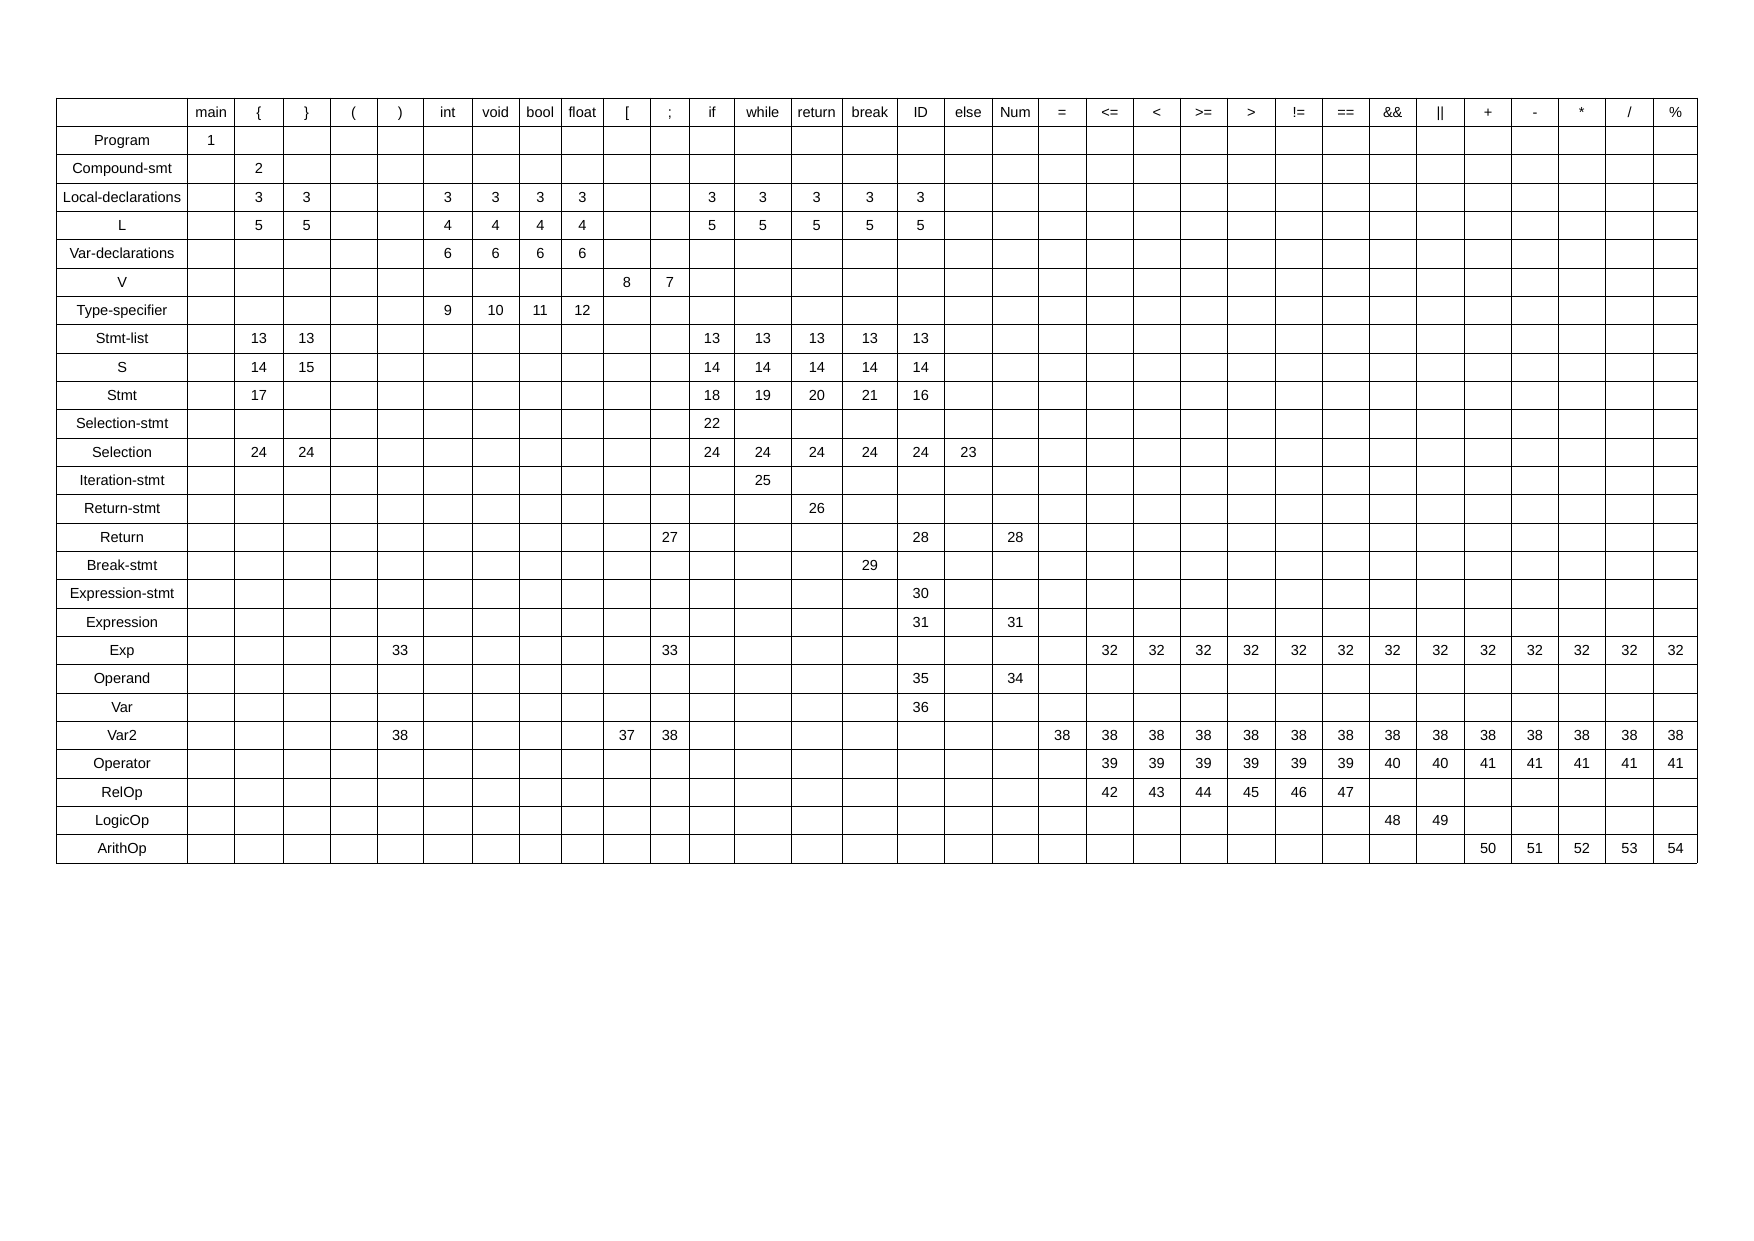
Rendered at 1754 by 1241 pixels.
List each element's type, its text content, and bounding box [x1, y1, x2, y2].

table_cell [188, 580, 234, 607]
table_cell [235, 495, 283, 522]
table_cell [651, 212, 689, 239]
table_cell 4 [424, 212, 472, 239]
table_cell [235, 269, 283, 296]
table_cell [1606, 609, 1653, 636]
table_cell [945, 750, 992, 777]
table_cell [1228, 212, 1275, 239]
table_cell [604, 439, 650, 466]
table_cell [1228, 155, 1275, 182]
table_cell [1465, 155, 1511, 182]
table_cell [1134, 495, 1180, 522]
table_cell [562, 835, 603, 862]
table_cell [520, 495, 561, 522]
table_cell [1512, 552, 1558, 579]
table_cell [424, 665, 472, 692]
table_cell [651, 835, 689, 862]
table_cell 38 [1228, 722, 1275, 749]
table_cell [1134, 410, 1180, 437]
table_cell [792, 835, 842, 862]
table_cell RelOp [57, 779, 187, 806]
table_cell [1134, 240, 1180, 267]
table_cell [1276, 354, 1322, 381]
table_cell Compound-smt [57, 155, 187, 182]
table_cell 18 [690, 382, 734, 409]
table_header ( [331, 99, 377, 126]
table_cell [735, 779, 791, 806]
table_cell [1559, 240, 1605, 267]
table_cell [235, 835, 283, 862]
table_cell [651, 495, 689, 522]
table_cell [1417, 779, 1464, 806]
table_cell [945, 269, 992, 296]
table_cell [1606, 354, 1653, 381]
table_cell [1276, 297, 1322, 324]
table_cell [1465, 524, 1511, 551]
table_cell [945, 354, 992, 381]
table_cell [473, 807, 519, 834]
table_cell [792, 410, 842, 437]
table_cell [1039, 609, 1086, 636]
table_cell [1228, 835, 1275, 862]
table_cell [1654, 297, 1697, 324]
table_cell [235, 297, 283, 324]
table_cell [1559, 524, 1605, 551]
table_cell [1465, 779, 1511, 806]
table_cell [1087, 580, 1133, 607]
table_cell [1606, 269, 1653, 296]
table_cell [735, 524, 791, 551]
table_cell [1606, 580, 1653, 607]
table_cell 13 [690, 325, 734, 352]
table_cell [1512, 665, 1558, 692]
table_cell 4 [562, 212, 603, 239]
table_cell [378, 382, 423, 409]
table_cell [1134, 609, 1180, 636]
table_cell [1370, 297, 1416, 324]
table_cell [1323, 155, 1369, 182]
table_cell [1039, 552, 1086, 579]
table_cell [424, 694, 472, 721]
table_cell [1465, 212, 1511, 239]
table_cell [235, 524, 283, 551]
table_cell [1181, 240, 1227, 267]
table_cell [284, 495, 330, 522]
table_cell [520, 269, 561, 296]
table_cell [945, 467, 992, 494]
table_cell [188, 835, 234, 862]
table_cell [1654, 155, 1697, 182]
table_cell [993, 467, 1038, 494]
table_cell [473, 750, 519, 777]
table_cell [1323, 325, 1369, 352]
table_cell [1323, 835, 1369, 862]
table_cell [235, 722, 283, 749]
table_cell 38 [1606, 722, 1653, 749]
table_cell 20 [792, 382, 842, 409]
table_cell 39 [1276, 750, 1322, 777]
table_cell [1559, 297, 1605, 324]
table_cell [562, 694, 603, 721]
table_cell 5 [235, 212, 283, 239]
table_cell [1276, 184, 1322, 211]
table_cell [1134, 325, 1180, 352]
table_cell [1228, 552, 1275, 579]
table_cell [945, 325, 992, 352]
table_cell [945, 155, 992, 182]
table_cell [898, 779, 944, 806]
table_cell [843, 665, 897, 692]
table_cell [792, 609, 842, 636]
table_cell 13 [898, 325, 944, 352]
table_cell [1370, 439, 1416, 466]
table_cell [378, 524, 423, 551]
table_cell [1417, 835, 1464, 862]
table_cell [1606, 184, 1653, 211]
table_cell [562, 325, 603, 352]
table_cell [520, 410, 561, 437]
table_cell [1465, 184, 1511, 211]
table_header ) [378, 99, 423, 126]
table_cell [651, 155, 689, 182]
table_cell [235, 779, 283, 806]
table_cell [1134, 184, 1180, 211]
table_cell [1654, 212, 1697, 239]
table_cell [1087, 127, 1133, 154]
table_cell [993, 807, 1038, 834]
table_cell [945, 722, 992, 749]
table_cell [1087, 524, 1133, 551]
table_cell [1417, 524, 1464, 551]
table_header float [562, 99, 603, 126]
table_cell [1654, 807, 1697, 834]
table_cell [735, 807, 791, 834]
table_cell [1323, 495, 1369, 522]
table_cell [1228, 467, 1275, 494]
table_cell [735, 722, 791, 749]
table_cell [843, 807, 897, 834]
table_cell [188, 609, 234, 636]
table_cell [1417, 325, 1464, 352]
table_cell 40 [1417, 750, 1464, 777]
table_cell [331, 750, 377, 777]
table_cell [473, 155, 519, 182]
table_cell [1039, 495, 1086, 522]
table_cell [1276, 467, 1322, 494]
table_cell [562, 354, 603, 381]
table_header + [1465, 99, 1511, 126]
table_cell [424, 722, 472, 749]
table_cell 3 [898, 184, 944, 211]
table_cell [690, 467, 734, 494]
table_cell [1323, 410, 1369, 437]
table_cell LogicOp [57, 807, 187, 834]
table_cell [1654, 552, 1697, 579]
table_cell [993, 580, 1038, 607]
table_cell [378, 807, 423, 834]
table_cell [1276, 212, 1322, 239]
table_cell [1559, 694, 1605, 721]
table_cell [843, 722, 897, 749]
table_cell [1654, 524, 1697, 551]
table_cell 3 [792, 184, 842, 211]
table_cell [1417, 212, 1464, 239]
table_cell [562, 807, 603, 834]
table_cell Local-declarations [57, 184, 187, 211]
table_cell [331, 240, 377, 267]
table_cell 13 [284, 325, 330, 352]
table_cell [690, 750, 734, 777]
table_cell [735, 609, 791, 636]
table_cell [993, 750, 1038, 777]
table_cell [1417, 694, 1464, 721]
table_cell [1039, 779, 1086, 806]
table_cell [1276, 127, 1322, 154]
table_cell [843, 524, 897, 551]
table_cell [735, 269, 791, 296]
table_cell [604, 240, 650, 267]
table_cell [1512, 580, 1558, 607]
table_cell [473, 552, 519, 579]
table_cell [1087, 835, 1133, 862]
table_cell [945, 212, 992, 239]
table_cell [188, 240, 234, 267]
table_cell [1559, 495, 1605, 522]
table_cell [651, 750, 689, 777]
table_cell [1087, 495, 1133, 522]
table_cell [1276, 155, 1322, 182]
table_cell [651, 609, 689, 636]
table_cell [690, 779, 734, 806]
table_cell [1276, 240, 1322, 267]
table_cell [331, 807, 377, 834]
table_cell [843, 297, 897, 324]
table_cell [331, 580, 377, 607]
table_cell [473, 694, 519, 721]
table_cell [604, 552, 650, 579]
table_cell [1512, 439, 1558, 466]
table_cell 5 [792, 212, 842, 239]
table_cell [690, 127, 734, 154]
table_cell [735, 750, 791, 777]
table_cell [604, 410, 650, 437]
table_cell [735, 410, 791, 437]
table_cell [1559, 439, 1605, 466]
table_cell 4 [473, 212, 519, 239]
table_cell [235, 127, 283, 154]
table_cell [1323, 269, 1369, 296]
table_cell [1276, 269, 1322, 296]
table_cell [331, 127, 377, 154]
table_cell ArithOp [57, 835, 187, 862]
table_cell [1134, 694, 1180, 721]
table_cell [520, 580, 561, 607]
table_header = [1039, 99, 1086, 126]
table_cell [520, 552, 561, 579]
table_cell 19 [735, 382, 791, 409]
table_cell [562, 155, 603, 182]
table_cell [993, 155, 1038, 182]
table_cell [473, 269, 519, 296]
table_cell 39 [1087, 750, 1133, 777]
table_cell 32 [1654, 637, 1697, 664]
table_cell [1512, 495, 1558, 522]
table_cell [792, 637, 842, 664]
table_cell [1606, 552, 1653, 579]
table_cell [331, 524, 377, 551]
table_cell 35 [898, 665, 944, 692]
table_cell [945, 240, 992, 267]
table_cell 24 [235, 439, 283, 466]
table_cell [1606, 439, 1653, 466]
table_cell 38 [1323, 722, 1369, 749]
table_cell [1087, 184, 1133, 211]
table_cell [473, 722, 519, 749]
table_cell [843, 779, 897, 806]
table_cell 32 [1370, 637, 1416, 664]
table_cell [1134, 835, 1180, 862]
table_cell [604, 354, 650, 381]
table_cell [284, 637, 330, 664]
table_cell [1181, 835, 1227, 862]
table_cell [473, 665, 519, 692]
table_cell [562, 127, 603, 154]
table_cell [1039, 637, 1086, 664]
table_header if [690, 99, 734, 126]
table_cell [1228, 609, 1275, 636]
table_cell [735, 127, 791, 154]
table_cell 31 [898, 609, 944, 636]
table_cell [520, 637, 561, 664]
table_cell Return [57, 524, 187, 551]
table_cell [1465, 694, 1511, 721]
table_cell [1654, 325, 1697, 352]
table_cell 1 [188, 127, 234, 154]
table_cell Stmt [57, 382, 187, 409]
table_cell [1417, 127, 1464, 154]
table_cell [188, 637, 234, 664]
table_cell 32 [1181, 637, 1227, 664]
table_cell [188, 184, 234, 211]
table_cell [520, 694, 561, 721]
table_cell [993, 269, 1038, 296]
table_cell [1654, 495, 1697, 522]
table_cell 32 [1087, 637, 1133, 664]
table_cell [993, 382, 1038, 409]
table_cell [1559, 779, 1605, 806]
table_cell [188, 524, 234, 551]
table_cell 16 [898, 382, 944, 409]
table_cell [331, 325, 377, 352]
table_cell [898, 127, 944, 154]
table_cell [993, 297, 1038, 324]
table_cell [1228, 127, 1275, 154]
table_header main [188, 99, 234, 126]
table_cell [792, 694, 842, 721]
table_cell [331, 297, 377, 324]
table_cell [331, 269, 377, 296]
table_cell 26 [792, 495, 842, 522]
table_cell [1134, 269, 1180, 296]
table_cell [284, 665, 330, 692]
table_cell [1370, 835, 1416, 862]
table_cell [424, 524, 472, 551]
table_cell [651, 439, 689, 466]
table_cell [235, 807, 283, 834]
table_cell [284, 297, 330, 324]
table_cell [378, 694, 423, 721]
table_cell 38 [1087, 722, 1133, 749]
table_header } [284, 99, 330, 126]
table_cell [378, 184, 423, 211]
table_cell [1465, 439, 1511, 466]
table_cell [1228, 325, 1275, 352]
table_cell [473, 410, 519, 437]
table_cell [735, 694, 791, 721]
table_cell [651, 807, 689, 834]
table_cell [424, 835, 472, 862]
table_header void [473, 99, 519, 126]
table_cell [792, 240, 842, 267]
table_cell [1417, 240, 1464, 267]
table_cell [235, 410, 283, 437]
table_cell [473, 382, 519, 409]
table_cell [331, 665, 377, 692]
table_cell [1323, 609, 1369, 636]
table_cell [188, 325, 234, 352]
table_cell 15 [284, 354, 330, 381]
table_cell [945, 665, 992, 692]
table_cell 23 [945, 439, 992, 466]
table_cell [1276, 609, 1322, 636]
table_cell [1465, 269, 1511, 296]
table_cell 32 [1228, 637, 1275, 664]
table_cell [1134, 127, 1180, 154]
table_cell [1276, 807, 1322, 834]
table_cell [520, 155, 561, 182]
table_cell [331, 184, 377, 211]
table_cell [1181, 495, 1227, 522]
table_cell [1417, 410, 1464, 437]
table_cell [651, 779, 689, 806]
table_cell [1370, 155, 1416, 182]
table_cell [1512, 410, 1558, 437]
table_cell [1512, 325, 1558, 352]
table_cell [1181, 325, 1227, 352]
table_cell [188, 750, 234, 777]
table_cell [1323, 382, 1369, 409]
table_cell [520, 325, 561, 352]
table_cell [284, 807, 330, 834]
table_cell [792, 552, 842, 579]
table_cell 13 [792, 325, 842, 352]
table_cell [1087, 240, 1133, 267]
table_cell [331, 382, 377, 409]
table_cell [424, 439, 472, 466]
table_cell [1087, 155, 1133, 182]
table_cell [690, 722, 734, 749]
table_cell [993, 694, 1038, 721]
table_cell [562, 750, 603, 777]
table_cell [690, 495, 734, 522]
table_cell [378, 354, 423, 381]
table_cell [604, 779, 650, 806]
table_cell [735, 665, 791, 692]
table_cell [792, 750, 842, 777]
table_cell [1228, 580, 1275, 607]
table_cell [1181, 410, 1227, 437]
table_cell [1465, 580, 1511, 607]
table_cell 17 [235, 382, 283, 409]
table_cell 32 [1559, 637, 1605, 664]
table_cell [188, 382, 234, 409]
table_cell 14 [235, 354, 283, 381]
table_cell [993, 552, 1038, 579]
table_cell [993, 127, 1038, 154]
table_cell [651, 325, 689, 352]
table_cell [1181, 354, 1227, 381]
table_header - [1512, 99, 1558, 126]
table_cell [1228, 495, 1275, 522]
table_cell [1654, 354, 1697, 381]
table_cell [1087, 665, 1133, 692]
table_cell [651, 382, 689, 409]
table_cell [1323, 439, 1369, 466]
table_cell 7 [651, 269, 689, 296]
table_cell Selection [57, 439, 187, 466]
table_cell [1134, 212, 1180, 239]
table_cell [520, 524, 561, 551]
table_cell [1465, 240, 1511, 267]
table_cell 14 [843, 354, 897, 381]
table_cell [1039, 155, 1086, 182]
table_cell [1559, 354, 1605, 381]
table_cell [1181, 382, 1227, 409]
table_cell Operand [57, 665, 187, 692]
table_cell [378, 297, 423, 324]
table_cell [843, 240, 897, 267]
table_cell 6 [424, 240, 472, 267]
table_cell 38 [1134, 722, 1180, 749]
table_cell [1370, 354, 1416, 381]
table_cell [1370, 694, 1416, 721]
table_cell [424, 552, 472, 579]
table_cell [1276, 552, 1322, 579]
table_cell [562, 580, 603, 607]
table_cell [651, 467, 689, 494]
table_cell [1039, 240, 1086, 267]
table_cell [604, 212, 650, 239]
table_cell [331, 410, 377, 437]
table_cell 41 [1512, 750, 1558, 777]
table_cell 5 [735, 212, 791, 239]
table_cell [473, 467, 519, 494]
table_cell [792, 722, 842, 749]
table_cell [1465, 410, 1511, 437]
table_cell 53 [1606, 835, 1653, 862]
table_cell 3 [843, 184, 897, 211]
table_cell [1370, 325, 1416, 352]
table_header != [1276, 99, 1322, 126]
table_cell [604, 382, 650, 409]
table_cell [792, 269, 842, 296]
table_cell [735, 637, 791, 664]
table_cell [1228, 665, 1275, 692]
table_cell [1228, 807, 1275, 834]
table_cell [843, 467, 897, 494]
table_cell [1087, 609, 1133, 636]
table_cell [1512, 212, 1558, 239]
table_cell [651, 184, 689, 211]
table_cell [690, 807, 734, 834]
table_cell [1039, 410, 1086, 437]
table_cell [378, 127, 423, 154]
table_cell 32 [1512, 637, 1558, 664]
table_cell [378, 269, 423, 296]
table_cell [284, 269, 330, 296]
table_cell 13 [735, 325, 791, 352]
table_cell [235, 637, 283, 664]
table_cell [520, 807, 561, 834]
table_cell [378, 665, 423, 692]
table_cell [1465, 552, 1511, 579]
table_cell [1228, 269, 1275, 296]
table_header >= [1181, 99, 1227, 126]
table_cell [690, 269, 734, 296]
table_cell [188, 722, 234, 749]
table_cell [1134, 524, 1180, 551]
table_cell Var2 [57, 722, 187, 749]
table_cell [331, 495, 377, 522]
table_cell 32 [1323, 637, 1369, 664]
table_cell [473, 439, 519, 466]
table_cell [520, 382, 561, 409]
table_cell [473, 495, 519, 522]
table_cell [235, 240, 283, 267]
table_cell [604, 155, 650, 182]
table_cell [1370, 382, 1416, 409]
table_cell [520, 779, 561, 806]
table_cell 3 [235, 184, 283, 211]
table_cell [378, 240, 423, 267]
table_cell 54 [1654, 835, 1697, 862]
table_cell [1276, 495, 1322, 522]
table_cell [945, 637, 992, 664]
table_cell [378, 552, 423, 579]
table_cell 13 [843, 325, 897, 352]
table_cell [993, 212, 1038, 239]
table_cell [993, 410, 1038, 437]
table_cell [1465, 467, 1511, 494]
table_cell [604, 750, 650, 777]
table_cell [188, 410, 234, 437]
table_cell 5 [843, 212, 897, 239]
table_cell [1039, 354, 1086, 381]
table_cell [1606, 694, 1653, 721]
table_cell [1559, 580, 1605, 607]
table_cell 3 [735, 184, 791, 211]
table_cell [1228, 184, 1275, 211]
table_cell [1654, 609, 1697, 636]
table_cell [1465, 354, 1511, 381]
table_cell [331, 155, 377, 182]
table_cell [1465, 665, 1511, 692]
table_header == [1323, 99, 1369, 126]
table_cell [1323, 552, 1369, 579]
table_cell [1228, 439, 1275, 466]
table_cell [1654, 467, 1697, 494]
table_cell [1323, 580, 1369, 607]
table_cell [1087, 325, 1133, 352]
table_cell 33 [378, 637, 423, 664]
table_cell [378, 609, 423, 636]
table_cell [1039, 382, 1086, 409]
table_cell 50 [1465, 835, 1511, 862]
table_cell [1559, 155, 1605, 182]
table_cell [1417, 382, 1464, 409]
table_cell [284, 694, 330, 721]
table_cell [843, 637, 897, 664]
table_cell [188, 694, 234, 721]
table_cell [898, 155, 944, 182]
table_cell [898, 410, 944, 437]
table_cell [473, 779, 519, 806]
table_cell [284, 779, 330, 806]
table_cell [473, 524, 519, 551]
table_cell [424, 637, 472, 664]
table_cell Expression [57, 609, 187, 636]
table_cell [284, 524, 330, 551]
table_cell [735, 297, 791, 324]
table_cell [562, 382, 603, 409]
table_cell [1370, 609, 1416, 636]
table_cell [945, 835, 992, 862]
table_cell [1606, 410, 1653, 437]
table_header int [424, 99, 472, 126]
table_cell [1512, 184, 1558, 211]
table_cell [1370, 779, 1416, 806]
table_cell [843, 495, 897, 522]
table_header <= [1087, 99, 1133, 126]
table_cell [235, 552, 283, 579]
table_cell [1134, 439, 1180, 466]
table_cell 3 [690, 184, 734, 211]
table_header else [945, 99, 992, 126]
table_cell [735, 495, 791, 522]
table_cell [562, 722, 603, 749]
table_cell [792, 580, 842, 607]
table_cell 46 [1276, 779, 1322, 806]
table_cell [604, 694, 650, 721]
table_cell [651, 694, 689, 721]
table_cell 47 [1323, 779, 1369, 806]
table_cell [792, 779, 842, 806]
table_cell [1134, 807, 1180, 834]
table_cell [945, 779, 992, 806]
table_cell Operator [57, 750, 187, 777]
table_cell [1276, 835, 1322, 862]
table_cell [188, 495, 234, 522]
table_cell [1087, 297, 1133, 324]
table_cell [1134, 580, 1180, 607]
table_cell [735, 580, 791, 607]
table_cell [604, 467, 650, 494]
table_cell 24 [690, 439, 734, 466]
table_cell [1087, 467, 1133, 494]
table_cell 24 [284, 439, 330, 466]
table_cell [843, 694, 897, 721]
table_cell [284, 382, 330, 409]
table_cell [1606, 524, 1653, 551]
table_cell [1276, 665, 1322, 692]
table_cell [424, 807, 472, 834]
table_cell [1039, 439, 1086, 466]
table_cell [1370, 495, 1416, 522]
table_cell [1039, 524, 1086, 551]
table_cell Stmt-list [57, 325, 187, 352]
table_cell [843, 750, 897, 777]
table_cell [331, 212, 377, 239]
table_cell [945, 694, 992, 721]
table_cell 14 [898, 354, 944, 381]
table_cell [690, 524, 734, 551]
table_cell [1323, 212, 1369, 239]
table_cell [1370, 467, 1416, 494]
table_header > [1228, 99, 1275, 126]
table_cell [378, 439, 423, 466]
table_cell [604, 495, 650, 522]
table_cell [1654, 269, 1697, 296]
table_cell 38 [651, 722, 689, 749]
table_cell 4 [520, 212, 561, 239]
table_cell 14 [792, 354, 842, 381]
table_cell [1512, 694, 1558, 721]
table_cell [331, 694, 377, 721]
table_cell [378, 835, 423, 862]
table_cell [378, 495, 423, 522]
table_cell [424, 325, 472, 352]
table_cell [1654, 694, 1697, 721]
table_cell [1512, 297, 1558, 324]
table_cell 5 [284, 212, 330, 239]
table_cell [562, 552, 603, 579]
table_cell [473, 127, 519, 154]
table_cell 5 [898, 212, 944, 239]
table_cell [1039, 665, 1086, 692]
table_cell 37 [604, 722, 650, 749]
table_cell [1606, 467, 1653, 494]
table_cell [1465, 609, 1511, 636]
table_cell 36 [898, 694, 944, 721]
table_cell [1323, 127, 1369, 154]
table_cell [993, 722, 1038, 749]
table_cell [1228, 410, 1275, 437]
table_cell [604, 807, 650, 834]
table_cell [284, 552, 330, 579]
table_cell [424, 495, 472, 522]
table_cell [604, 580, 650, 607]
table_cell [1228, 354, 1275, 381]
table_cell [993, 835, 1038, 862]
table_cell [378, 467, 423, 494]
table_cell [1512, 467, 1558, 494]
table_cell [1181, 439, 1227, 466]
table_cell [1039, 694, 1086, 721]
table_cell [1465, 807, 1511, 834]
table_cell [1134, 382, 1180, 409]
table_cell [473, 637, 519, 664]
table_cell [562, 609, 603, 636]
table_cell [1039, 835, 1086, 862]
table_cell [1559, 212, 1605, 239]
table_cell 38 [1654, 722, 1697, 749]
table_cell 3 [562, 184, 603, 211]
table_cell [1228, 524, 1275, 551]
table_cell [1323, 240, 1369, 267]
table_cell 38 [1417, 722, 1464, 749]
table_cell 29 [843, 552, 897, 579]
table_cell 8 [604, 269, 650, 296]
table_cell [945, 495, 992, 522]
table_cell [843, 155, 897, 182]
table_cell [1370, 552, 1416, 579]
table_cell [1606, 212, 1653, 239]
table_cell [843, 609, 897, 636]
table_cell 24 [898, 439, 944, 466]
table_cell [1606, 325, 1653, 352]
table_cell [1087, 439, 1133, 466]
table_cell [1134, 297, 1180, 324]
table_cell [331, 779, 377, 806]
table_cell S [57, 354, 187, 381]
table_cell [1039, 184, 1086, 211]
table_cell [1181, 665, 1227, 692]
table_header * [1559, 99, 1605, 126]
table_cell [898, 835, 944, 862]
table_cell [945, 552, 992, 579]
table_cell [1654, 240, 1697, 267]
table_cell 28 [898, 524, 944, 551]
table_cell 44 [1181, 779, 1227, 806]
table_header return [792, 99, 842, 126]
table_cell [1276, 382, 1322, 409]
table_cell [188, 467, 234, 494]
table_cell [1417, 467, 1464, 494]
table_cell 11 [520, 297, 561, 324]
table_cell [1039, 212, 1086, 239]
table_cell 38 [1512, 722, 1558, 749]
table_header && [1370, 99, 1416, 126]
table_cell 24 [843, 439, 897, 466]
table_cell [424, 580, 472, 607]
table_cell [473, 580, 519, 607]
table_cell [1370, 665, 1416, 692]
table_cell 14 [690, 354, 734, 381]
table_cell [1654, 439, 1697, 466]
table_cell [1276, 580, 1322, 607]
table_cell [378, 580, 423, 607]
table_cell [1087, 269, 1133, 296]
table_cell [993, 325, 1038, 352]
table_cell [188, 807, 234, 834]
table_cell [1039, 325, 1086, 352]
table_cell [1512, 155, 1558, 182]
table_header break [843, 99, 897, 126]
table_cell [690, 835, 734, 862]
table_cell [188, 779, 234, 806]
table_cell [792, 467, 842, 494]
table_cell 49 [1417, 807, 1464, 834]
table_cell [792, 665, 842, 692]
table_cell [651, 354, 689, 381]
table_cell [378, 155, 423, 182]
table_cell [945, 297, 992, 324]
table_cell [235, 750, 283, 777]
table_cell [993, 184, 1038, 211]
table_cell Iteration-stmt [57, 467, 187, 494]
table_cell [331, 467, 377, 494]
table_cell V [57, 269, 187, 296]
table_cell [424, 382, 472, 409]
table_cell [651, 665, 689, 692]
table_cell [424, 354, 472, 381]
table_cell [993, 439, 1038, 466]
table_header < [1134, 99, 1180, 126]
table_cell [284, 410, 330, 437]
table_cell [604, 297, 650, 324]
table_cell 6 [562, 240, 603, 267]
table_cell 3 [424, 184, 472, 211]
table_cell 48 [1370, 807, 1416, 834]
table_cell [1559, 609, 1605, 636]
table_cell 38 [1181, 722, 1227, 749]
table_cell [690, 552, 734, 579]
table_cell [1417, 439, 1464, 466]
table_cell 28 [993, 524, 1038, 551]
table_cell [1323, 694, 1369, 721]
table_cell [424, 750, 472, 777]
table_cell [945, 807, 992, 834]
table_cell [331, 637, 377, 664]
table_cell 41 [1606, 750, 1653, 777]
table_cell [1417, 665, 1464, 692]
table_cell [898, 750, 944, 777]
table_cell [424, 467, 472, 494]
table_cell [1276, 694, 1322, 721]
table_cell [1323, 524, 1369, 551]
table_cell [1039, 580, 1086, 607]
table_cell [424, 269, 472, 296]
table_header ID [898, 99, 944, 126]
table_cell [1181, 269, 1227, 296]
table_cell 38 [1370, 722, 1416, 749]
table_cell 31 [993, 609, 1038, 636]
table_cell [898, 637, 944, 664]
table_cell [651, 580, 689, 607]
table_cell [1512, 807, 1558, 834]
table_header bool [520, 99, 561, 126]
table_cell [843, 127, 897, 154]
table_cell [1181, 184, 1227, 211]
table_cell [1559, 184, 1605, 211]
table_cell 39 [1134, 750, 1180, 777]
table_cell [331, 552, 377, 579]
table_cell [1370, 580, 1416, 607]
table_cell 9 [424, 297, 472, 324]
table_cell [1039, 807, 1086, 834]
table_cell [1512, 127, 1558, 154]
table_cell [1465, 495, 1511, 522]
table_cell 14 [735, 354, 791, 381]
table_cell [235, 694, 283, 721]
table_cell [1087, 694, 1133, 721]
table_cell [284, 609, 330, 636]
table_cell 13 [235, 325, 283, 352]
table_cell [1323, 354, 1369, 381]
table_cell [1559, 269, 1605, 296]
table_cell [188, 439, 234, 466]
table_cell 24 [792, 439, 842, 466]
table_cell [424, 155, 472, 182]
table_cell [651, 127, 689, 154]
table_cell 33 [651, 637, 689, 664]
table_cell [1654, 382, 1697, 409]
table_cell [1512, 269, 1558, 296]
table_cell [284, 835, 330, 862]
table_cell [1654, 127, 1697, 154]
table_cell [993, 637, 1038, 664]
table_cell [651, 410, 689, 437]
table_cell [562, 779, 603, 806]
table_cell [898, 495, 944, 522]
table_cell [1559, 382, 1605, 409]
table_cell [1559, 325, 1605, 352]
table_cell [1654, 410, 1697, 437]
table_cell [1559, 410, 1605, 437]
table_cell [562, 637, 603, 664]
table_cell 32 [1465, 637, 1511, 664]
table_cell [1417, 580, 1464, 607]
table_cell [235, 580, 283, 607]
table_cell [1606, 240, 1653, 267]
table_cell [1465, 127, 1511, 154]
table_header % [1654, 99, 1697, 126]
table_cell 25 [735, 467, 791, 494]
table_cell [284, 722, 330, 749]
table_cell [1512, 609, 1558, 636]
table_cell [604, 325, 650, 352]
table_cell [1606, 807, 1653, 834]
table_cell [735, 155, 791, 182]
table_cell [993, 354, 1038, 381]
table_cell [378, 750, 423, 777]
table_cell [1465, 297, 1511, 324]
table_cell [735, 835, 791, 862]
table_cell 51 [1512, 835, 1558, 862]
table_cell [604, 609, 650, 636]
table_cell [1228, 240, 1275, 267]
table_cell [651, 552, 689, 579]
table_cell [1181, 467, 1227, 494]
table_cell [843, 835, 897, 862]
table_cell 2 [235, 155, 283, 182]
table_cell [1606, 127, 1653, 154]
table_cell [1087, 410, 1133, 437]
table_cell Break-stmt [57, 552, 187, 579]
table_cell [945, 580, 992, 607]
table_cell [1512, 779, 1558, 806]
table_cell [1370, 240, 1416, 267]
table_cell 39 [1323, 750, 1369, 777]
table_cell [1559, 467, 1605, 494]
table_cell [1039, 269, 1086, 296]
table_cell 41 [1465, 750, 1511, 777]
table_cell [235, 665, 283, 692]
table_cell [690, 665, 734, 692]
table_cell 32 [1134, 637, 1180, 664]
table_cell [562, 410, 603, 437]
table_cell 5 [690, 212, 734, 239]
table_cell [1512, 382, 1558, 409]
table_cell [284, 155, 330, 182]
table_cell [378, 779, 423, 806]
table_cell Var [57, 694, 187, 721]
table_cell [898, 240, 944, 267]
table_cell [520, 467, 561, 494]
table_cell [1465, 382, 1511, 409]
table_cell 42 [1087, 779, 1133, 806]
table_cell 38 [1276, 722, 1322, 749]
table_header / [1606, 99, 1653, 126]
table_cell Type-specifier [57, 297, 187, 324]
table_cell [1087, 212, 1133, 239]
table_cell [792, 155, 842, 182]
table_cell [843, 269, 897, 296]
table_cell [562, 269, 603, 296]
table_cell Expression-stmt [57, 580, 187, 607]
table_cell 22 [690, 410, 734, 437]
table_cell [1606, 665, 1653, 692]
table_cell [1181, 297, 1227, 324]
table_cell 43 [1134, 779, 1180, 806]
table_cell [604, 127, 650, 154]
table_cell [1559, 807, 1605, 834]
table_cell [690, 155, 734, 182]
table_cell [1559, 665, 1605, 692]
table_cell [1606, 297, 1653, 324]
table_cell [993, 779, 1038, 806]
table_cell [188, 297, 234, 324]
table_cell Var-declarations [57, 240, 187, 267]
table_cell [1276, 325, 1322, 352]
table_cell [1370, 212, 1416, 239]
table_cell Return-stmt [57, 495, 187, 522]
table_cell [1039, 127, 1086, 154]
table_cell [378, 325, 423, 352]
table_cell [735, 552, 791, 579]
table_cell [562, 495, 603, 522]
table_cell [1417, 495, 1464, 522]
table_cell [735, 240, 791, 267]
table_cell 3 [473, 184, 519, 211]
table_cell [1559, 552, 1605, 579]
table_cell [1512, 240, 1558, 267]
table_cell [1323, 467, 1369, 494]
table_cell [378, 410, 423, 437]
table_cell [898, 269, 944, 296]
table_cell [1087, 354, 1133, 381]
table_header || [1417, 99, 1464, 126]
table_cell [1512, 354, 1558, 381]
table_header ; [651, 99, 689, 126]
table_cell [1654, 665, 1697, 692]
table_cell [690, 637, 734, 664]
table_cell [1323, 184, 1369, 211]
table_cell [331, 722, 377, 749]
table_header [ [604, 99, 650, 126]
table_cell [945, 382, 992, 409]
table_cell [562, 524, 603, 551]
table_cell [993, 240, 1038, 267]
table_cell [604, 184, 650, 211]
table_cell L [57, 212, 187, 239]
table_cell [843, 410, 897, 437]
table_cell [1512, 524, 1558, 551]
table_cell 24 [735, 439, 791, 466]
table_cell [284, 580, 330, 607]
table_cell 34 [993, 665, 1038, 692]
table_cell [284, 467, 330, 494]
table_cell [520, 722, 561, 749]
table_cell [1323, 665, 1369, 692]
table_cell 45 [1228, 779, 1275, 806]
table_cell [520, 750, 561, 777]
table_cell [520, 609, 561, 636]
table_cell [331, 835, 377, 862]
table_cell 41 [1559, 750, 1605, 777]
table_cell [1606, 382, 1653, 409]
table_cell [473, 609, 519, 636]
table_cell [424, 779, 472, 806]
table_cell [1323, 807, 1369, 834]
table_cell [898, 722, 944, 749]
table_cell 39 [1228, 750, 1275, 777]
table_cell [945, 184, 992, 211]
table_cell [690, 694, 734, 721]
table_cell [378, 212, 423, 239]
table_cell 38 [378, 722, 423, 749]
table_cell [945, 410, 992, 437]
table_cell [1417, 354, 1464, 381]
table_cell Program [57, 127, 187, 154]
table_cell [651, 240, 689, 267]
table_cell Exp [57, 637, 187, 664]
table_cell 21 [843, 382, 897, 409]
table_cell [1181, 807, 1227, 834]
table_cell [1181, 694, 1227, 721]
table_cell [1134, 665, 1180, 692]
table_cell [1134, 155, 1180, 182]
table_cell [1039, 297, 1086, 324]
table_cell [792, 807, 842, 834]
table_cell [1606, 155, 1653, 182]
table_cell [1370, 184, 1416, 211]
table_cell [562, 665, 603, 692]
table_cell 38 [1465, 722, 1511, 749]
table_cell [792, 297, 842, 324]
table_cell 38 [1039, 722, 1086, 749]
table_cell [1417, 269, 1464, 296]
table_cell [898, 552, 944, 579]
table_cell [188, 354, 234, 381]
table_cell 12 [562, 297, 603, 324]
table_cell [1370, 269, 1416, 296]
table_cell [945, 524, 992, 551]
table_cell [424, 410, 472, 437]
table_cell [1417, 552, 1464, 579]
table_cell Selection-stmt [57, 410, 187, 437]
table_cell [690, 240, 734, 267]
table_cell [1654, 779, 1697, 806]
table_cell 3 [284, 184, 330, 211]
table_cell [1417, 184, 1464, 211]
table_cell [520, 665, 561, 692]
table_cell 39 [1181, 750, 1227, 777]
table_header { [235, 99, 283, 126]
table_cell [843, 580, 897, 607]
table_cell [1228, 694, 1275, 721]
table_cell 3 [520, 184, 561, 211]
table_cell [651, 297, 689, 324]
table_cell [898, 807, 944, 834]
table_cell [1654, 580, 1697, 607]
table_cell [1181, 552, 1227, 579]
table_cell 10 [473, 297, 519, 324]
table_cell [1417, 609, 1464, 636]
table_cell [1039, 750, 1086, 777]
table_cell [1606, 779, 1653, 806]
table_cell [1039, 467, 1086, 494]
table_cell [520, 835, 561, 862]
table_cell 27 [651, 524, 689, 551]
table_cell [1087, 807, 1133, 834]
table_cell [1181, 212, 1227, 239]
table_header Num [993, 99, 1038, 126]
table_cell [792, 524, 842, 551]
table_cell [473, 354, 519, 381]
table_cell [1276, 524, 1322, 551]
table_cell [1654, 184, 1697, 211]
table_cell [690, 297, 734, 324]
table_cell 30 [898, 580, 944, 607]
table_cell 38 [1559, 722, 1605, 749]
table_cell [1181, 524, 1227, 551]
table_cell [1228, 382, 1275, 409]
table_cell [235, 467, 283, 494]
table_cell [604, 524, 650, 551]
table_cell [188, 212, 234, 239]
table_cell [188, 269, 234, 296]
table_cell 6 [520, 240, 561, 267]
table_cell 41 [1654, 750, 1697, 777]
table_cell 32 [1606, 637, 1653, 664]
table_cell [1606, 495, 1653, 522]
table_cell [1323, 297, 1369, 324]
table_cell [188, 155, 234, 182]
table_cell [473, 325, 519, 352]
table_cell [1228, 297, 1275, 324]
table_cell [424, 127, 472, 154]
table_cell [1134, 354, 1180, 381]
table_cell [1181, 609, 1227, 636]
table_cell 40 [1370, 750, 1416, 777]
table_cell [1370, 524, 1416, 551]
table_cell [604, 835, 650, 862]
table_cell [331, 439, 377, 466]
table_cell [1465, 325, 1511, 352]
table_cell [1559, 127, 1605, 154]
table_cell [284, 127, 330, 154]
table_cell 32 [1417, 637, 1464, 664]
table_cell [898, 467, 944, 494]
table_cell [604, 665, 650, 692]
table_cell [562, 439, 603, 466]
table_cell 6 [473, 240, 519, 267]
table_cell [188, 552, 234, 579]
table_cell [473, 835, 519, 862]
table_cell 52 [1559, 835, 1605, 862]
table_cell [284, 750, 330, 777]
table_cell [520, 127, 561, 154]
table_cell 32 [1276, 637, 1322, 664]
table_cell [1181, 155, 1227, 182]
table_cell [520, 439, 561, 466]
table_cell [690, 580, 734, 607]
table_cell [424, 609, 472, 636]
table_cell [945, 127, 992, 154]
table_cell [898, 297, 944, 324]
table_cell [604, 637, 650, 664]
table_cell [1417, 297, 1464, 324]
table_header [57, 99, 187, 126]
table_cell [188, 665, 234, 692]
table_cell [1087, 552, 1133, 579]
table_cell [1181, 127, 1227, 154]
table_cell [1370, 410, 1416, 437]
table_cell [284, 240, 330, 267]
table_cell [562, 467, 603, 494]
table_cell [331, 354, 377, 381]
table_cell [520, 354, 561, 381]
table_cell [690, 609, 734, 636]
table_cell [792, 127, 842, 154]
table_cell [1276, 439, 1322, 466]
table_cell [993, 495, 1038, 522]
table_cell [1134, 467, 1180, 494]
table_cell [1417, 155, 1464, 182]
table_cell [945, 609, 992, 636]
table_header while [735, 99, 791, 126]
table_cell [235, 609, 283, 636]
table_cell [1181, 580, 1227, 607]
table_cell [1134, 552, 1180, 579]
table_cell [1276, 410, 1322, 437]
table_cell [1370, 127, 1416, 154]
table_cell [1087, 382, 1133, 409]
table_cell [331, 609, 377, 636]
